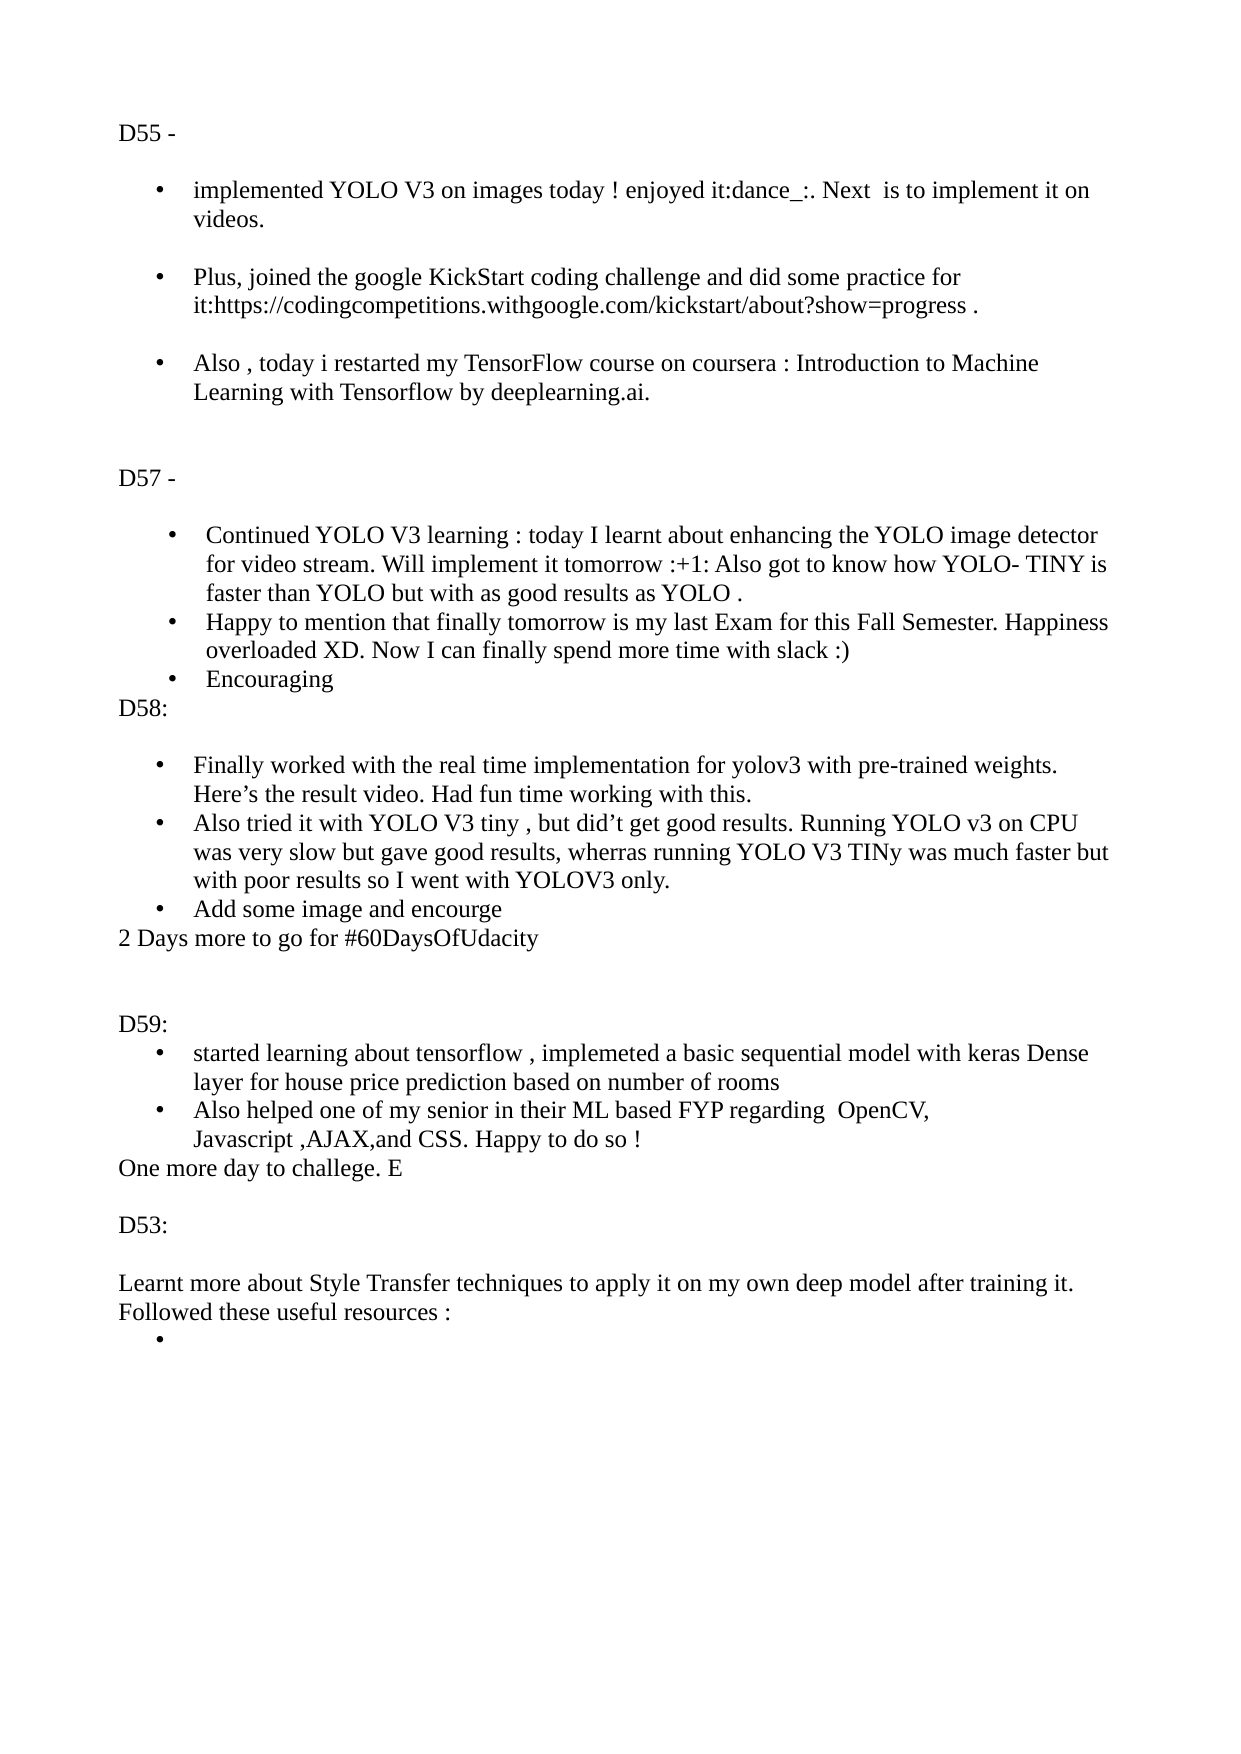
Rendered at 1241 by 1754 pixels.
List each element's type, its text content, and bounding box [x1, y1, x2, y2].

list Encouraging [168, 664, 1122, 693]
list Happy to mention that finally tomorrow is my last Exam for this Fall Semester. Happiness overloaded XD. Now I can finally spend more time with slack :) [168, 607, 1122, 664]
list started learning about tensorflow , implemeted a basic sequential model with keras Dense layer for house price prediction based on number of rooms [156, 1038, 1122, 1096]
text 2 Days more to go for #60DaysOfUdacity [118, 923, 1122, 952]
text D58: [118, 693, 1122, 722]
text D53: [118, 1211, 1122, 1239]
list implemented YOLO V3 on images today ! enjoyed it:dance_:. Next is to implement it on videos. [156, 176, 1122, 233]
list Finally worked with the real time implementation for yolov3 with pre-trained weights. Here’s the result video. Had fun time working with this. [156, 751, 1122, 808]
list Plus, joined the google KickStart coding challenge and did some practice for it:https://codingcompetitions.withgoogle.com/kickstart/about?show=progress . [156, 262, 1122, 319]
text One more day to challege. E [118, 1153, 1122, 1182]
list Also helped one of my senior in their ML based FYP regarding OpenCV, Javascript ,AJAX,and CSS. Happy to do so ! [156, 1096, 1122, 1153]
text Learnt more about Style Transfer techniques to apply it on my own deep model after training it. Followed these useful resources : [118, 1268, 1122, 1326]
list Continued YOLO V3 learning : today I learnt about enhancing the YOLO image detector for video stream. Will implement it tomorrow :+1: Also got to know how YOLO- TINY is faster than YOLO but with as good results as YOLO . [168, 521, 1122, 607]
list Add some image and encourge [156, 894, 1122, 923]
list Also , today i restarted my TensorFlow course on coursera : Introduction to Machine Learning with Tensorflow by deeplearning.ai. [156, 348, 1122, 406]
text D55 - [118, 118, 1122, 147]
text D57 - [118, 463, 1122, 492]
text D59: [118, 1009, 1122, 1038]
list Also tried it with YOLO V3 tiny , but did’t get good results. Running YOLO v3 on CPU was very slow but gave good results, wherras running YOLO V3 TINy was much faster but with poor results so I went with YOLOV3 only. [156, 808, 1122, 894]
